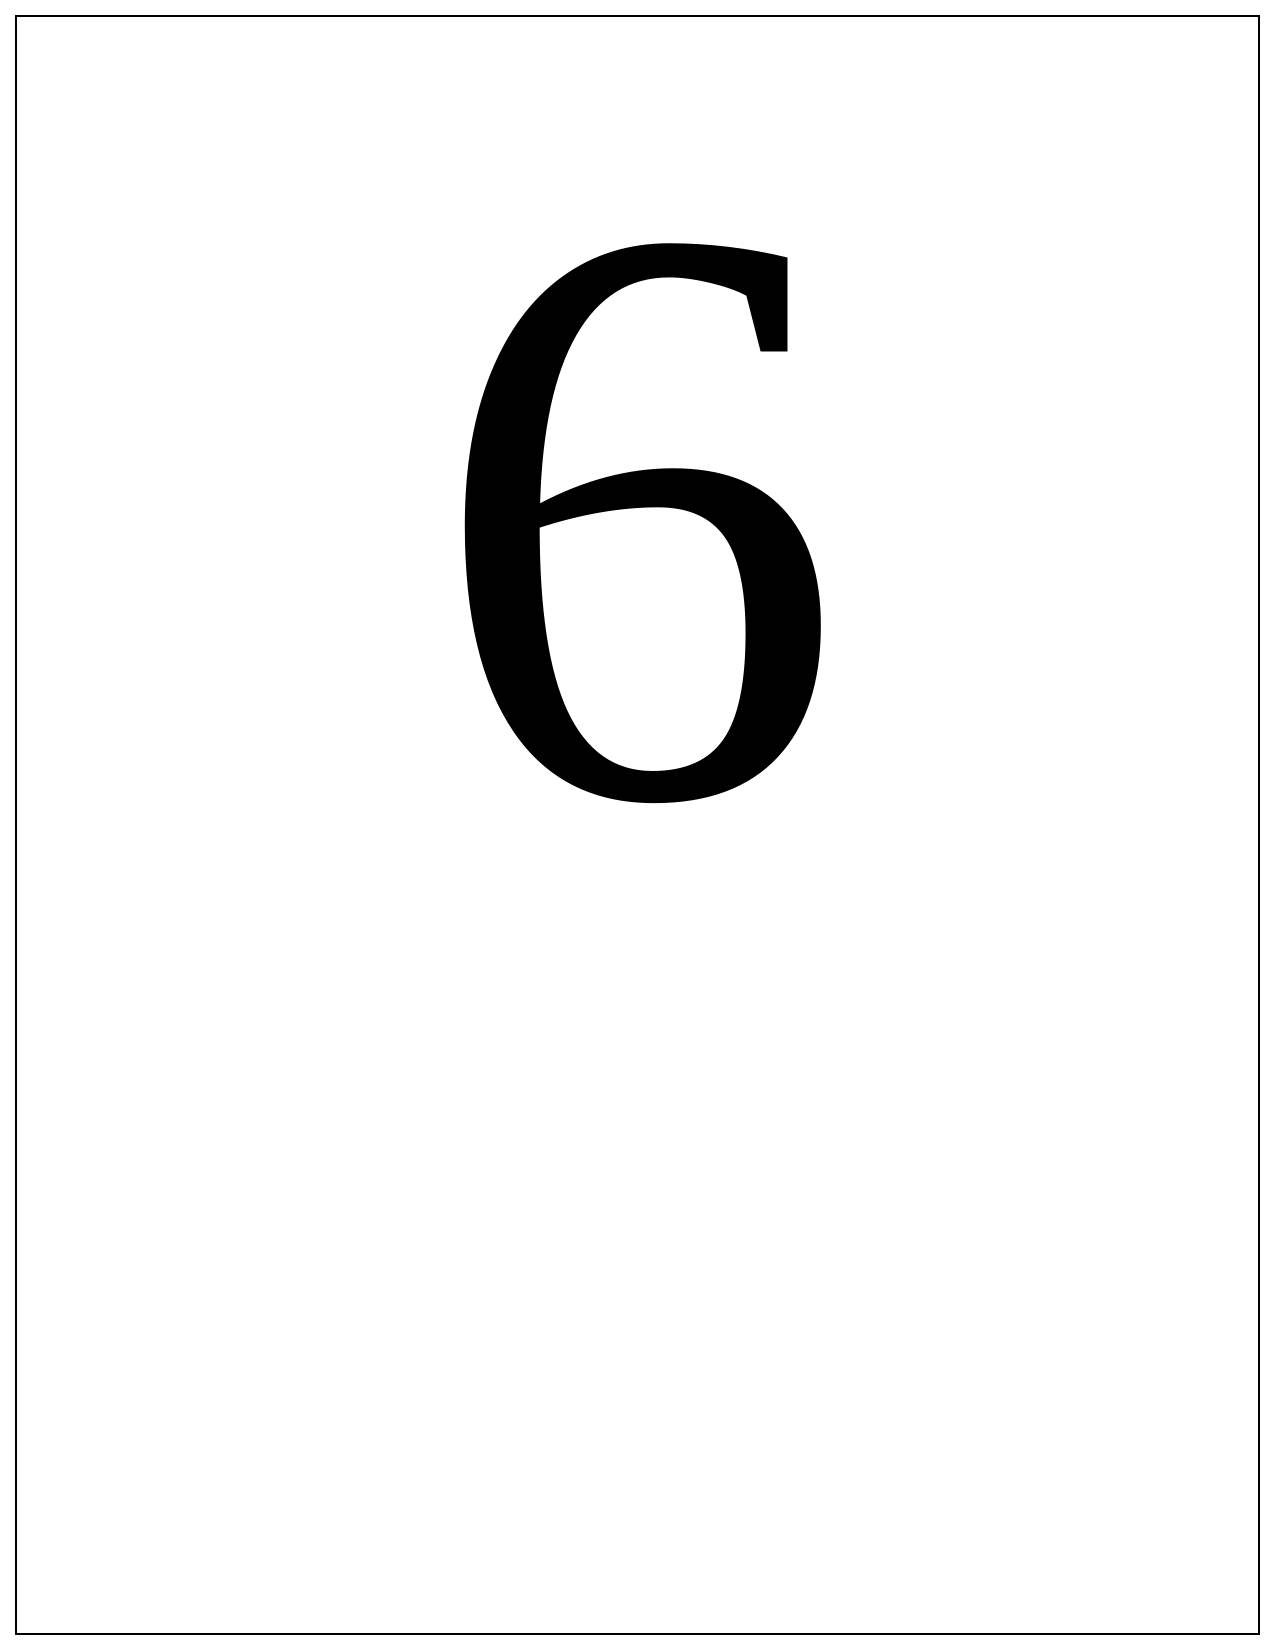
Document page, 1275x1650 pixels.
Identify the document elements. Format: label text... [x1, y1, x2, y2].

text 6 [17, 17, 1258, 975]
